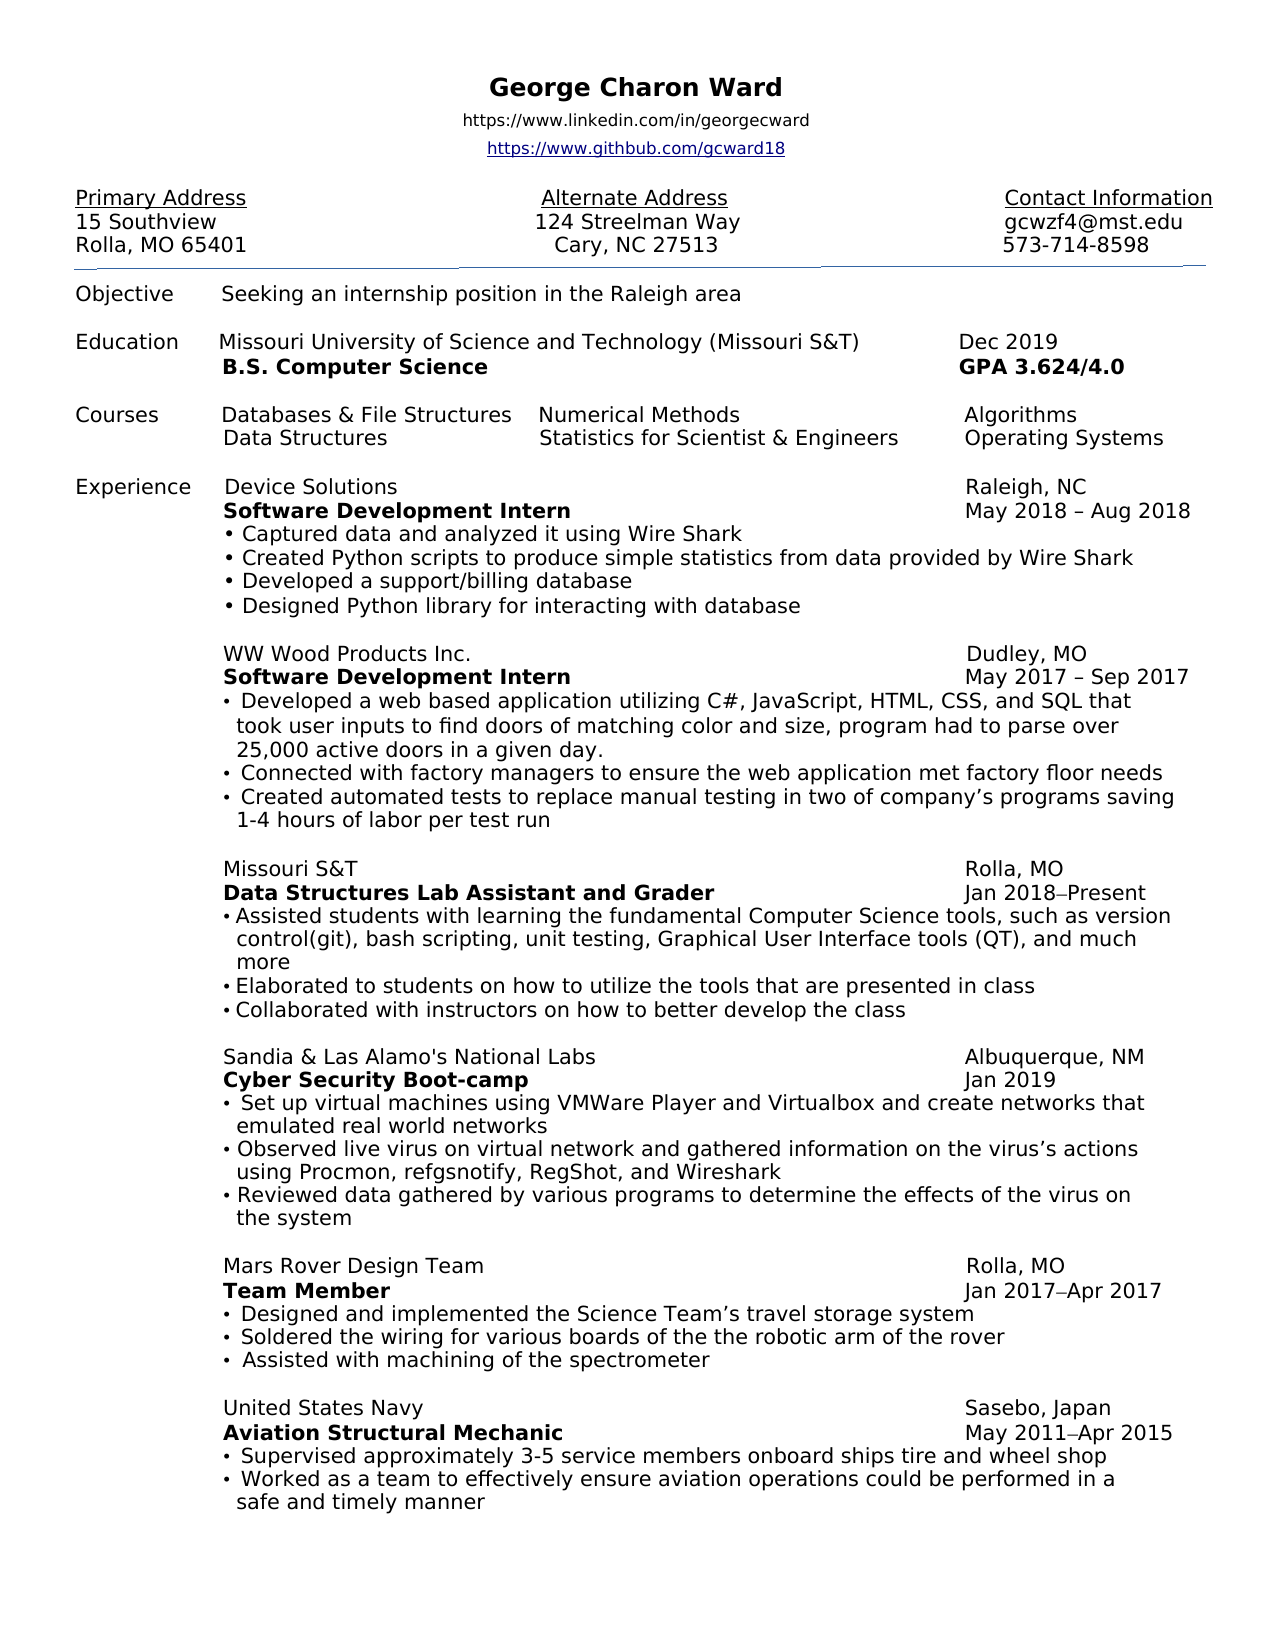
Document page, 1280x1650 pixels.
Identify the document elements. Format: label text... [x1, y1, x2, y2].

text • Collaborated with instructors on how to better develop the class [223, 999, 1214, 1022]
text • Elaborated to students on how to utilize the tools that are presented in class [223, 974, 1214, 999]
text Software Development Intern May 2017 – Sep 2017 [223, 666, 1214, 689]
text Primary Address Alternate Address Contact Information [75, 186, 1214, 210]
text Education Missouri University of Science and Technology (Missouri S&T) Dec 2019 [75, 330, 1214, 354]
text • Assisted with machining of the spectrometer [223, 1349, 1163, 1372]
text • Developed a web based application utilizing C#, JavaScript, HTML, CSS, and SQL that took user inputs to find doors of matching color and size, program had to parse over 25,000 active doors in a given day. [223, 689, 1183, 762]
text United States Navy Sasebo, Japan [223, 1396, 1214, 1421]
text Courses Databases & File Structures Numerical Methods Algorithms [75, 403, 1214, 427]
text • Connected with factory managers to ensure the web application met factory floor needs [223, 762, 1214, 785]
text control(git), bash scripting, unit testing, Graphical User Interface tools (QT), and much more [236, 928, 1141, 974]
text • Set up virtual machines using VMWare Player and Virtualbox and create networks that emulated real world networks [223, 1092, 1163, 1138]
text Software Development Intern May 2018 – Aug 2018 [223, 499, 1214, 523]
text https://www.linkedin.com/in/georgecward [418, 111, 854, 130]
text • Created Python scripts to produce simple statistics from data provided by Wire Shark [223, 546, 1214, 571]
text Aviation Structural Mechanic May 2011–Apr 2015 [223, 1421, 1214, 1445]
text George Charon Ward [418, 73, 854, 102]
text • Designed and implemented the Science Team’s travel storage system [223, 1303, 1214, 1326]
text https://www.githbub.com/gcward18 [418, 139, 854, 158]
text • Supervised approximately 3-5 service members onboard ships tire and wheel shop [223, 1445, 1214, 1468]
text • Developed a support/billing database [223, 571, 1214, 593]
text Mars Rover Design Team Rolla, MO [223, 1254, 1214, 1278]
text Objective Seeking an internship position in the Raleigh area [75, 282, 1214, 306]
text Missouri S&T Rolla, MO [223, 857, 1214, 881]
text • Assisted students with learning the fundamental Computer Science tools, such as version [223, 905, 1214, 928]
text B.S. Computer Science GPA 3.624/4.0 [64, 355, 1214, 379]
text WW Wood Products Inc. Dudley, MO [223, 642, 1214, 666]
text • Worked as a team to effectively ensure aviation operations could be performed in a safe and timely manner [223, 1468, 1163, 1514]
text • Created automated tests to replace manual testing in two of company’s programs saving [223, 785, 1214, 809]
text 1-4 hours of labor per test run [236, 809, 1214, 832]
text • Reviewed data gathered by various programs to determine the effects of the virus on the system [223, 1184, 1163, 1230]
text • Designed Python library for interacting with database [223, 594, 1214, 618]
text • Soldered the wiring for various boards of the the robotic arm of the rover [223, 1326, 1163, 1349]
text Experience Device Solutions Raleigh, NC [75, 475, 1214, 499]
text Team Member Jan 2017–Apr 2017 [223, 1278, 1214, 1303]
text 15 Southview 124 Streelman Way gcwzf4@mst.edu [75, 210, 1214, 234]
text Cyber Security Boot-camp Jan 2019 [223, 1069, 1163, 1092]
text • Captured data and analyzed it using Wire Shark [223, 523, 1214, 546]
text Data Structures Statistics for Scientist & Engineers Operating Systems [223, 427, 1214, 450]
text Data Structures Lab Assistant and Grader Jan 2018–Present [223, 881, 1214, 905]
text Sandia & Las Alamo's National Labs Albuquerque, NM [223, 1046, 1163, 1069]
text • Observed live virus on virtual network and gathered information on the virus’s actions using Procmon, refgsnotify, RegShot, and Wireshark [223, 1138, 1163, 1184]
text Rolla, MO 65401 Cary, NC 27513 573-714-8598 [75, 234, 1214, 257]
